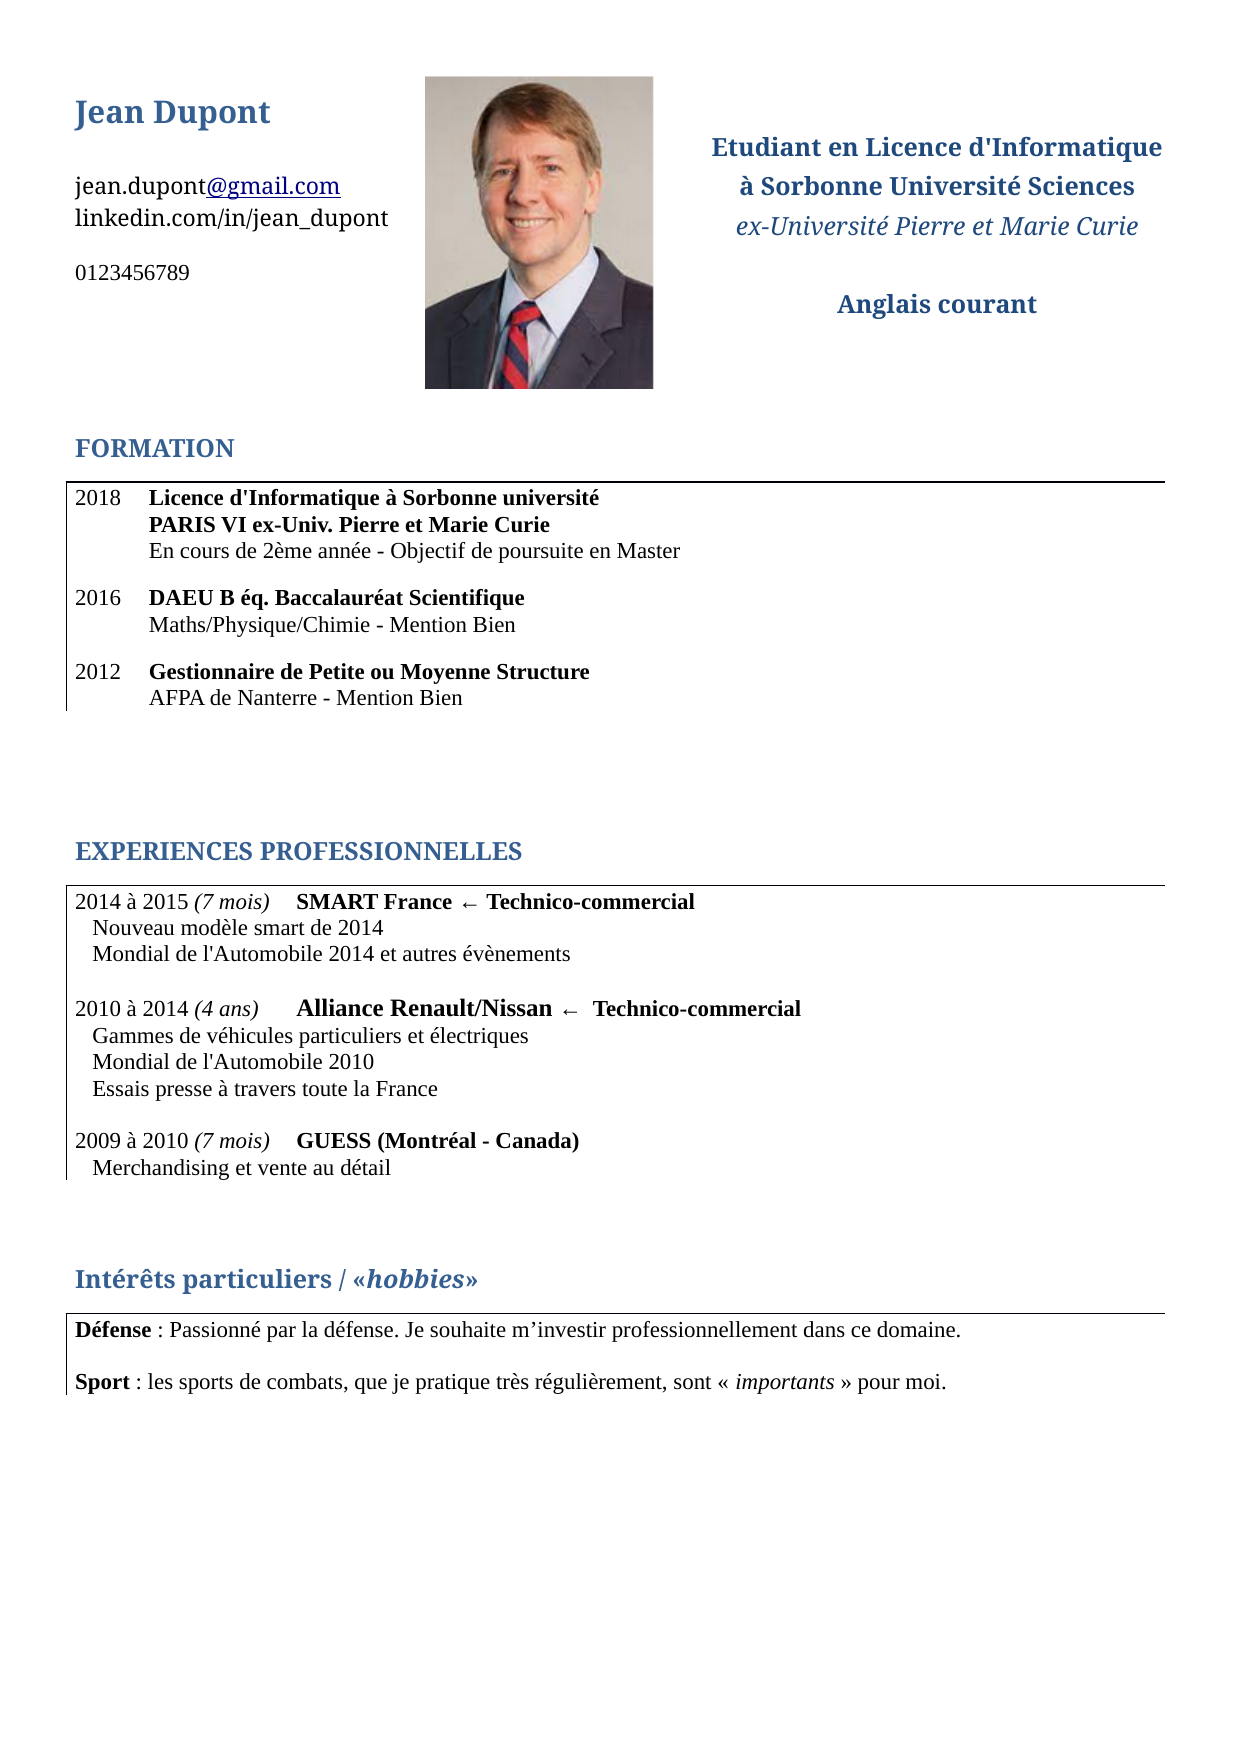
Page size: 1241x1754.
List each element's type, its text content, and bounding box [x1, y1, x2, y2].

text Intérêts particuliers / «hobbies» [75, 1262, 1165, 1296]
text 2016 DAEU B éq. Baccalauréat Scientifique [67, 581, 1165, 611]
table_header Etudiant en Licence d'Informatique à Sorbonne Université Sciences ex-Université Pierre et Marie Curie Anglais courant [686, 91, 1188, 360]
text Gammes de véhicules particuliers et électriques [75, 1022, 1165, 1048]
text Sport : les sports de combats, que je pratique très régulièrement, sont « importants » pour moi. [75, 1368, 1165, 1395]
text Merchandising et vente au détail [75, 1154, 1165, 1180]
text 2012 Gestionnaire de Petite ou Moyenne Structure [67, 655, 1165, 684]
text Essais presse à travers toute la France [75, 1075, 1165, 1101]
text Jean Dupont [75, 90, 425, 133]
text AFPA de Nanterre - Mention Bien [75, 684, 1165, 711]
text FORMATION [75, 430, 1165, 464]
text 0123456789 [75, 259, 425, 285]
text Défense : Passionné par la défense. Je souhaite m’investir professionnellement dans ce domaine. [67, 1314, 1165, 1342]
text 2009 à 2010 (7 mois) GUESS (Montréal - Canada) [75, 1127, 1165, 1154]
text Nouveau modèle smart de 2014 [75, 914, 1165, 941]
text Mondial de l'Automobile 2014 et autres évènements [75, 941, 1165, 967]
text [655, 201, 686, 233]
text [655, 170, 686, 201]
text 2010 à 2014 (4 ans) Alliance Renault/Nissan ← Technico-commercial [75, 993, 1165, 1022]
text En cours de 2ème année - Objectif de poursuite en Master [75, 537, 1165, 563]
text [655, 90, 1165, 133]
text EXPERIENCES PROFESSIONNELLES [75, 833, 1165, 868]
text Maths/Physique/Chimie - Mention Bien [75, 611, 1165, 637]
text linkedin.com/in/jean_dupont [75, 201, 425, 233]
picture [425, 72, 655, 389]
text 2014 à 2015 (7 mois) SMART France ← Technico-commercial [67, 886, 1165, 914]
text PARIS VI ex-Univ. Pierre et Marie Curie [75, 511, 1165, 537]
text jean.dupont@gmail.com [75, 170, 425, 201]
text 2018 Licence d'Informatique à Sorbonne université [67, 483, 1165, 511]
text [655, 259, 686, 285]
text Mondial de l'Automobile 2010 [75, 1048, 1165, 1075]
